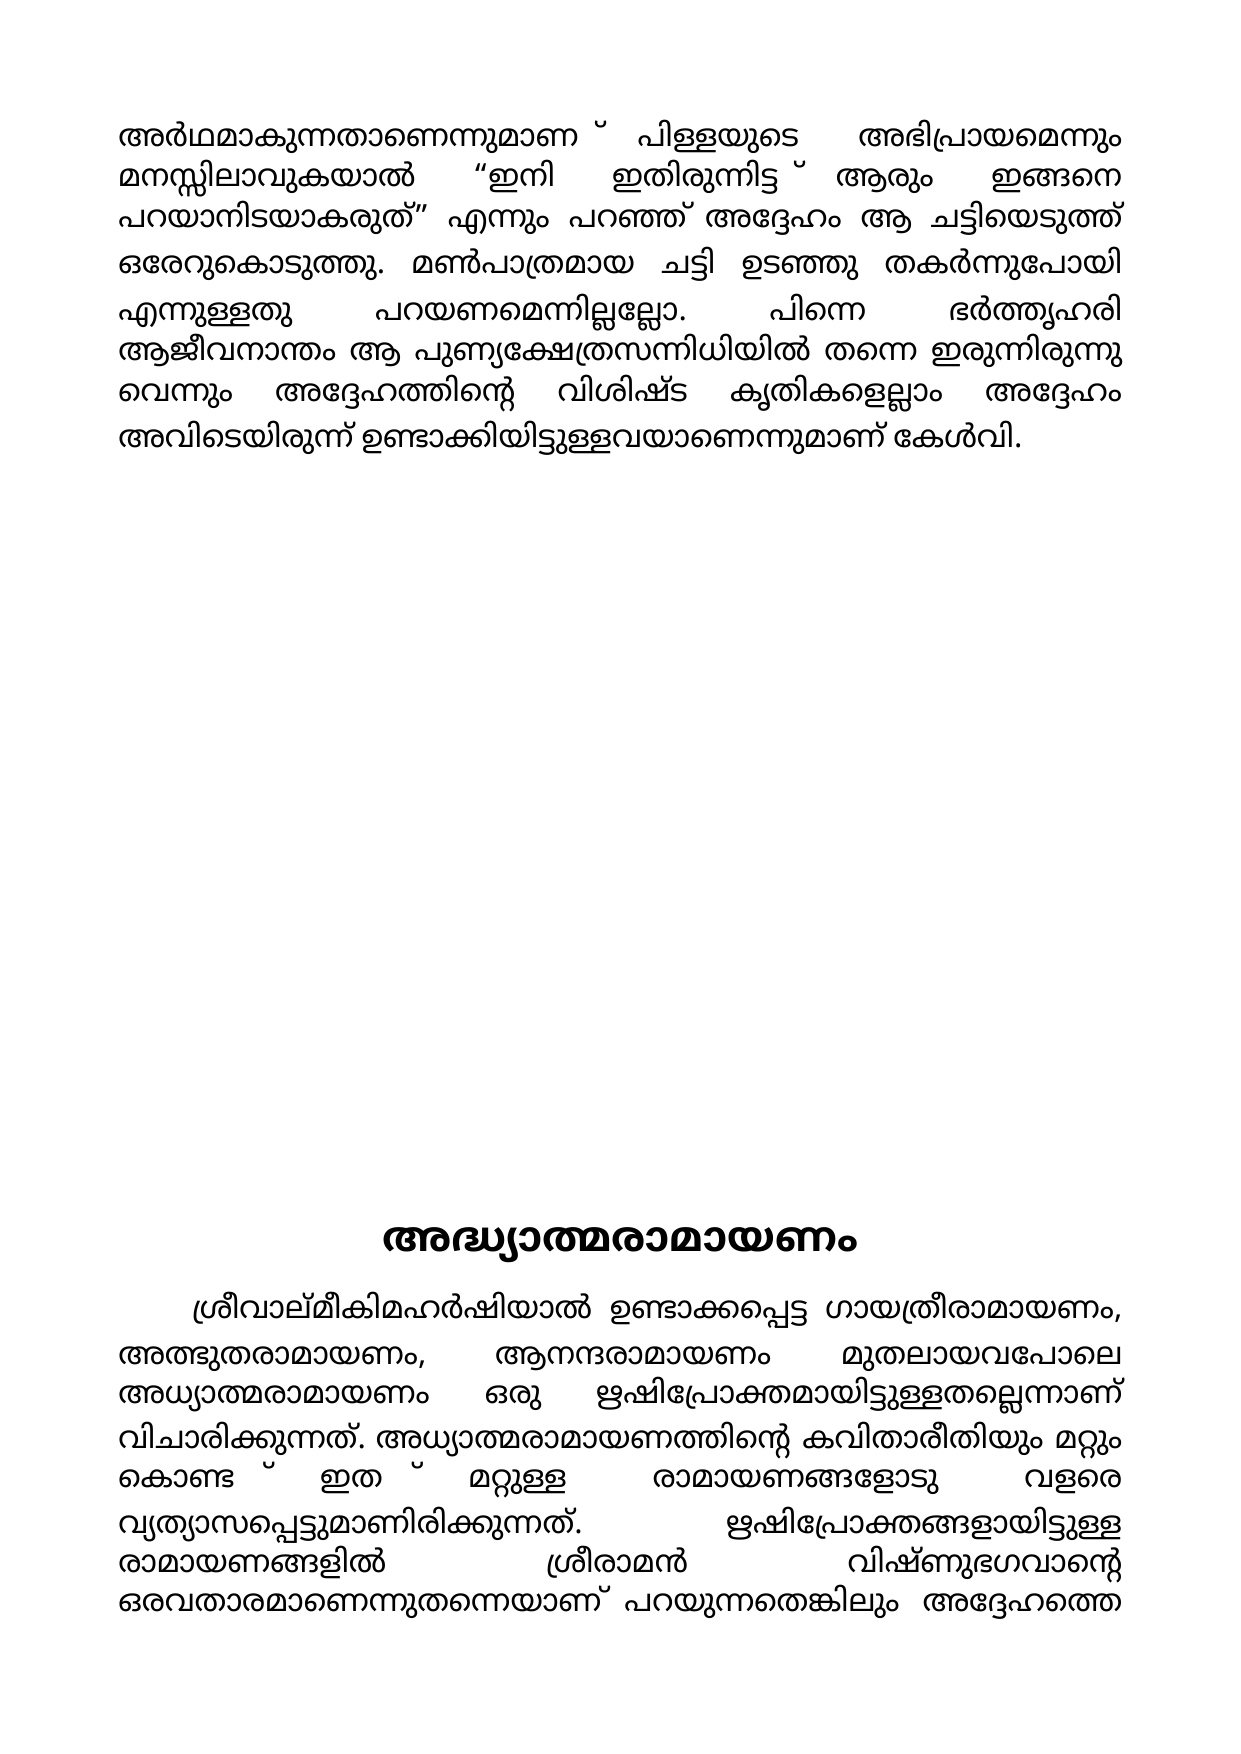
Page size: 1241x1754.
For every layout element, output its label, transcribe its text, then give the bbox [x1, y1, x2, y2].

subtitle അദ്ധ്യാത്മരാമായണം [118, 1216, 1122, 1268]
text ശ്രീവാല്മീകിമഹർ‌ഷിയാൽ ഉണ്ടാക്കപ്പെട്ട ഗായത്രീരാമായണം, അത്ഭുതരാമായണം, ആനന്ദരാമായണം മുതലായവപോലെ അധ്യാത്മരാമായണം ഒരു ഋഷിപ്രോക്തമായിട്ടുള്ളതല്ലെന്നാണ് വിചാരിക്കുന്നത്. അധ്യാത്മരാമായണത്തിന്റെ കവിതാരീതിയും മറ്റും കൊണ്ട് ഇത് മറ്റുള്ള രാമായണങ്ങളോടു വളരെ വ്യത്യാസപ്പെട്ടുമാണിരിക്കുന്നത്. ഋഷിപ്രോക്തങ്ങളായിട്ടുള്ള രാമായണങ്ങളിൽ ശ്രീരാമൻ വി‌ഷ്ണുഭഗവാന്റെ ഒരവതാരമാണെന്നുതന്നെയാണ് പറയുന്നതെങ്കിലും അദ്ദേഹത്തെ [118, 1286, 1122, 1623]
text അർഥമാകുന്നതാണെന്നുമാണ് പിള്ളയുടെ അഭിപ്രായമെന്നും മനസ്സിലാവുകയാൽ “ഇനി ഇതിരുന്നിട്ട് ആരും ഇങ്ങനെ പറയാനിടയാകരുത്” എന്നും പറഞ്ഞ് അദ്ദേഹം ആ ചട്ടിയെടുത്ത് ഒരേറുകൊടുത്തു. മൺപാത്രമായ ചട്ടി ഉടഞ്ഞു തകർന്നുപോയി എന്നുള്ളതു പറയണമെന്നില്ലല്ലോ. പിന്നെ ഭർത്തൃഹരി ആജീവനാന്തം ആ പുണ്യക്ഷേത്രസന്നിധിയിൽ തന്നെ ഇരുന്നിരുന്നു വെന്നും അദ്ദേഹത്തിന്റെ വിശിഷ്ട കൃതികളെല്ലാം അദ്ദേഹം അവിടെയിരുന്ന് ഉണ്ടാക്കിയിട്ടുള്ളവയാണെന്നുമാണ് കേൾവി. [118, 118, 1122, 460]
